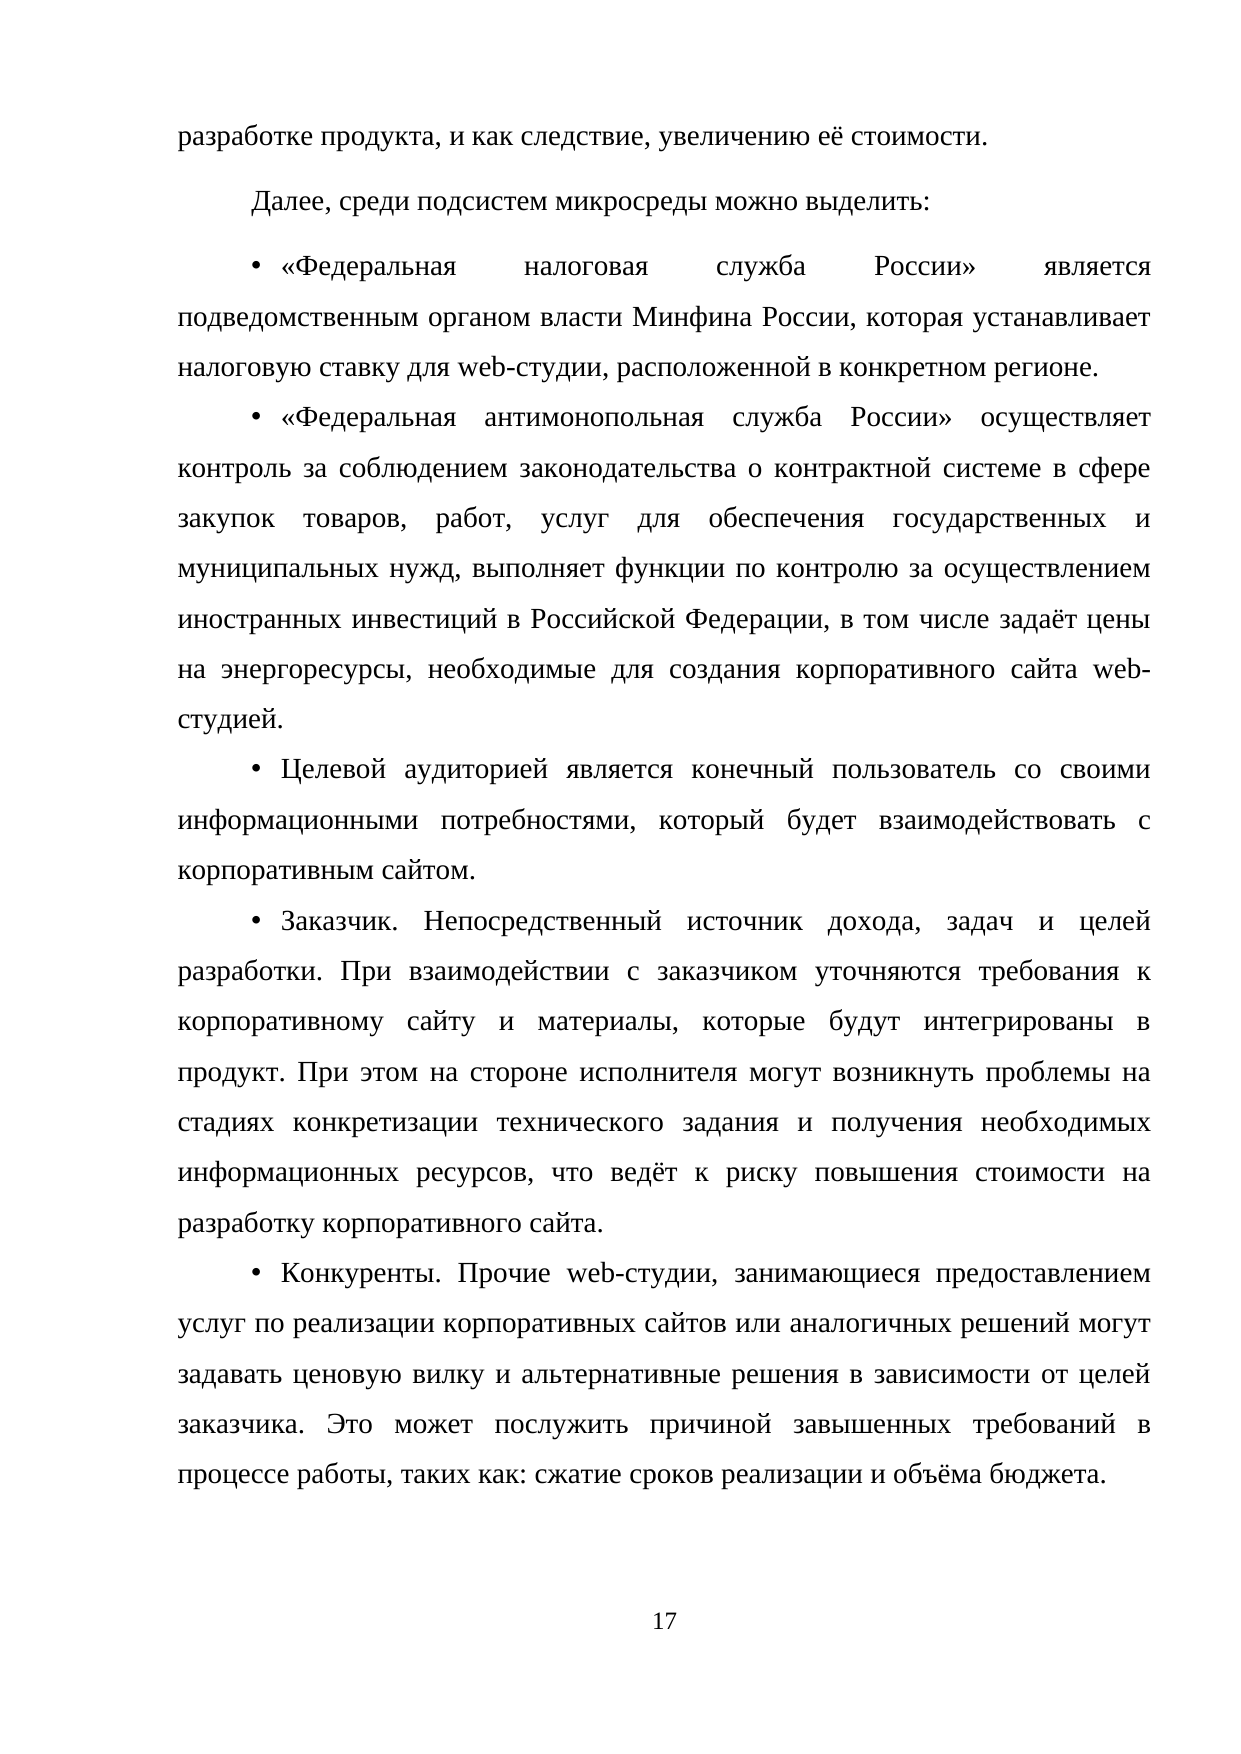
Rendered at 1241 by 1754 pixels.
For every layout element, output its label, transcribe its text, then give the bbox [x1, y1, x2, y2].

list разработке продукта, и как следствие, увеличению её стоимости. [177, 118, 1152, 152]
text Далее, среди подсистем микросреды можно выделить: [177, 183, 1152, 217]
list «Федеральная налоговая служба России» является подведомственным органом власти Минфина России, которая устанавливает налоговую ставку для web-студии, расположенной в конкретном регионе. [177, 248, 1152, 383]
list Конкуренты. Прочие web-студии, занимающиеся предоставлением услуг по реализации корпоративных сайтов или аналогичных решений могут задавать ценовую вилку и альтернативные решения в зависимости от целей заказчика. Это может послужить причиной завышенных требований в процессе работы, таких как: сжатие сроков реализации и объёма бюджета. [177, 1255, 1152, 1490]
list «Федеральная антимонопольная служба России» осуществляет контроль за соблюдением законодательства о контрактной системе в сфере закупок товаров, работ, услуг для обеспечения государственных и муниципальных нужд, выполняет функции по контролю за осуществлением иностранных инвестиций в Российской Федерации, в том числе задаёт цены на энергоресурсы, необходимые для создания корпоративного сайта web-студией. [177, 399, 1152, 735]
list Заказчик. Непосредственный источник дохода, задач и целей разработки. При взаимодействии с заказчиком уточняются требования к корпоративному сайту и материалы, которые будут интегрированы в продукт. При этом на стороне исполнителя могут возникнуть проблемы на стадиях конкретизации технического задания и получения необходимых информационных ресурсов, что ведёт к риску повышения стоимости на разработку корпоративного сайта. [177, 903, 1152, 1238]
list Целевой аудиторией является конечный пользователь со своими информационными потребностями, который будет взаимодействовать с корпоративным сайтом. [177, 752, 1152, 886]
